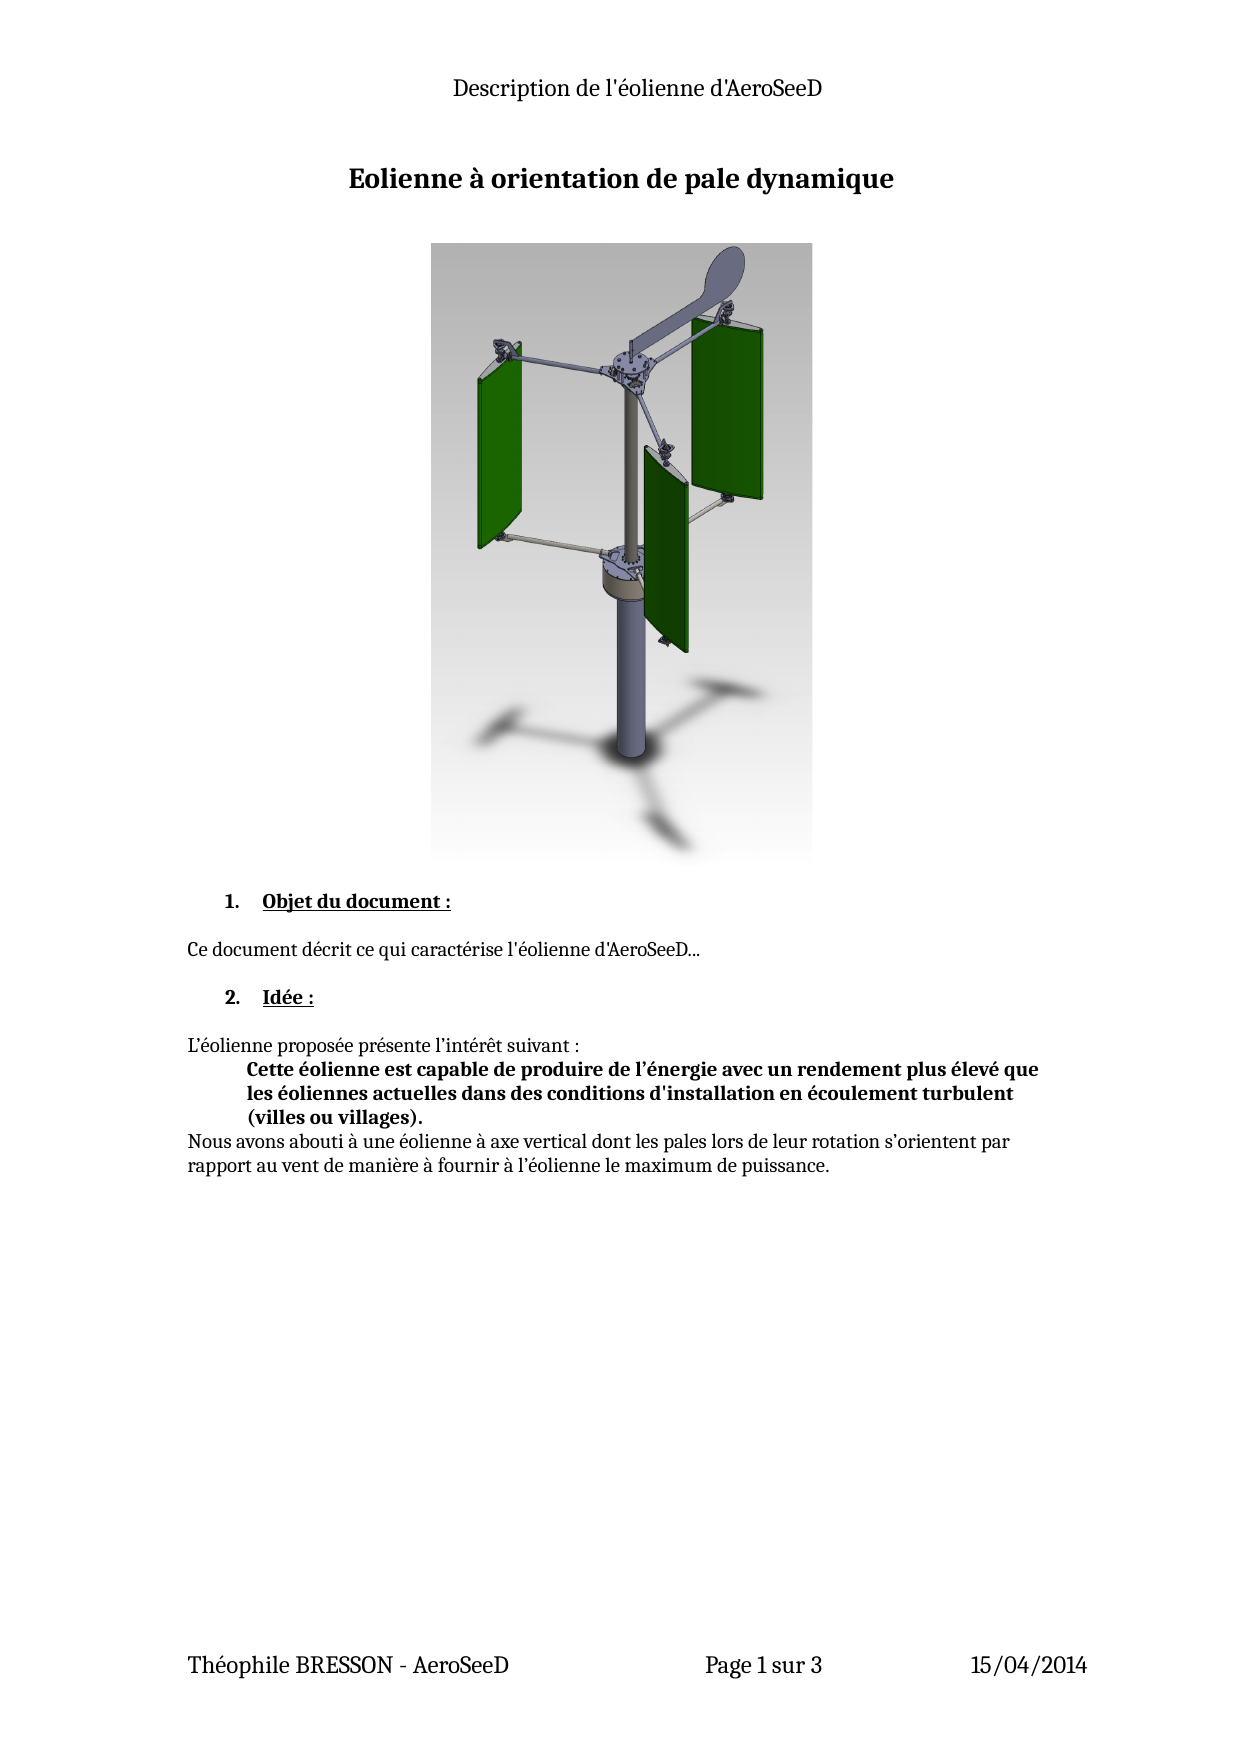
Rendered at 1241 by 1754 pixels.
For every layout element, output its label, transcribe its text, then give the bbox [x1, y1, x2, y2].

list Idée : [225, 986, 1056, 1010]
list Objet du document : [225, 890, 1056, 914]
text Ce document décrit ce qui caractérise l'éolienne d'AeroSeeD... [187, 938, 1056, 962]
text Cette éolienne est capable de produire de l’énergie avec un rendement plus élevé que les éoliennes actuelles dans des conditions d'installation en écoulement turbulent (villes ou villages). [247, 1058, 1056, 1129]
text Eolienne à orientation de pale dynamique [187, 162, 1056, 196]
text L’éolienne proposée présente l’intérêt suivant : [187, 1034, 1056, 1058]
picture [488, 243, 697, 866]
text Nous avons abouti à une éolienne à axe vertical dont les pales lors de leur rotation s’orientent par rapport au vent de manière à fournir à l’éolienne le maximum de puissance. [187, 1129, 1056, 1201]
